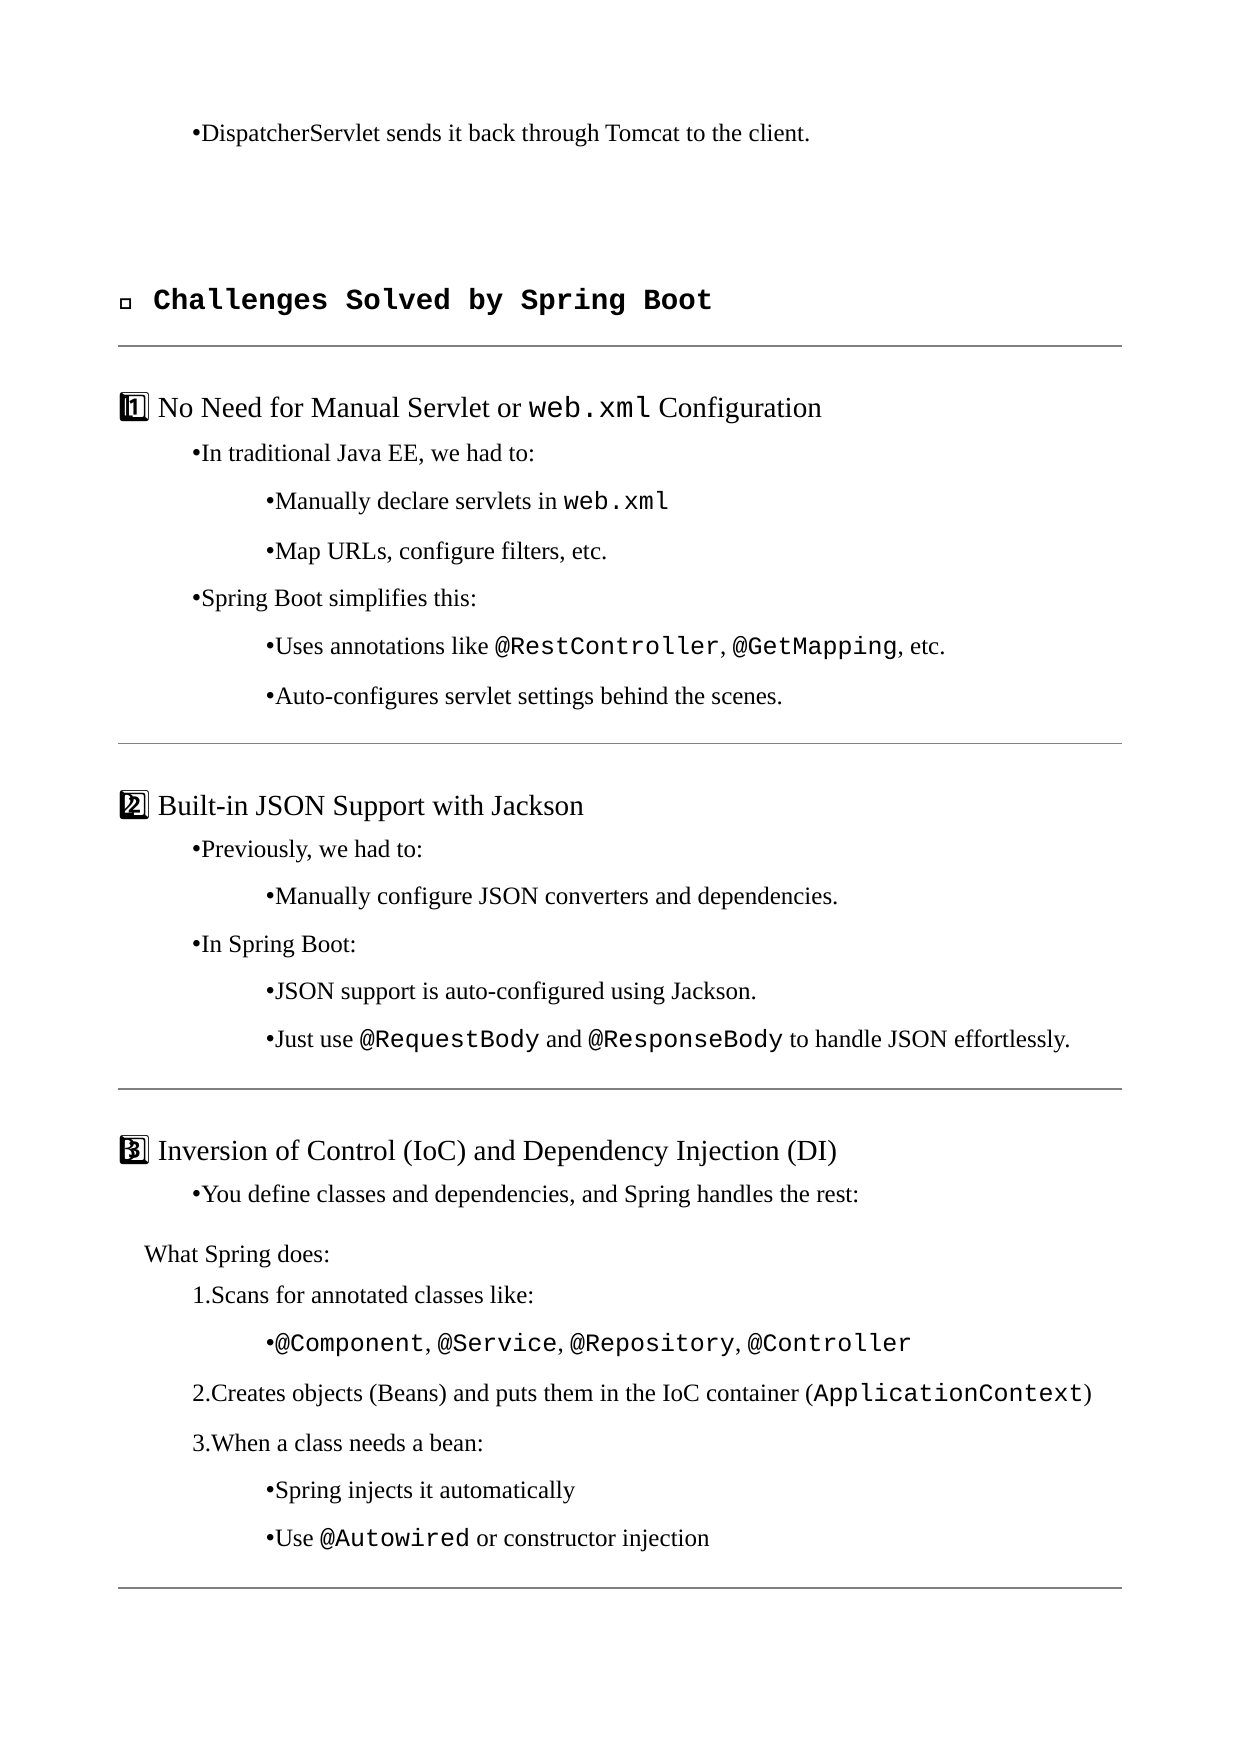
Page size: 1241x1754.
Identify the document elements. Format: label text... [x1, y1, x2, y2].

list JSON support is auto-configured using Jackson. [118, 976, 1122, 1005]
list Use @Autowired or constructor injection [118, 1523, 1122, 1554]
subtitle 3️⃣ Inversion of Control (IoC) and Dependency Injection (DI) [118, 1133, 1122, 1166]
subtitle 1️⃣ No Need for Manual Servlet or web.xml Configuration [118, 390, 1122, 426]
list Uses annotations like @RestController, @GetMapping, etc. [118, 631, 1122, 662]
list Map URLs, configure filters, etc. [118, 536, 1122, 565]
list Manually configure JSON converters and dependencies. [118, 881, 1122, 910]
list You define classes and dependencies, and Spring handles the rest: [118, 1179, 1122, 1208]
list Auto-configures servlet settings behind the scenes. [118, 681, 1122, 710]
subtitle 2️⃣ Built-in JSON Support with Jackson [118, 788, 1122, 821]
list Just use @RequestBody and @ResponseBody to handle JSON effortlessly. [118, 1024, 1122, 1055]
list In Spring Boot: [118, 929, 1122, 958]
list DispatcherServlet sends it back through Tomcat to the client. [118, 118, 1122, 147]
list @Component, @Service, @Repository, @Controller [118, 1328, 1122, 1359]
subtitle ✅ Challenges Solved by Spring Boot [118, 285, 1122, 318]
list In traditional Java EE, we had to: [118, 438, 1122, 467]
list Spring injects it automatically [118, 1476, 1122, 1504]
list Spring Boot simplifies this: [118, 583, 1122, 612]
list When a class needs a bean: [118, 1428, 1122, 1457]
list Creates objects (Beans) and puts them in the IoC container (ApplicationContext) [118, 1378, 1122, 1409]
list Manually declare servlets in web.xml [118, 486, 1122, 517]
list Previously, we had to: [118, 834, 1122, 862]
list Scans for annotated classes like: [118, 1280, 1122, 1309]
subtitle 🔄 What Spring does: [118, 1239, 1122, 1268]
